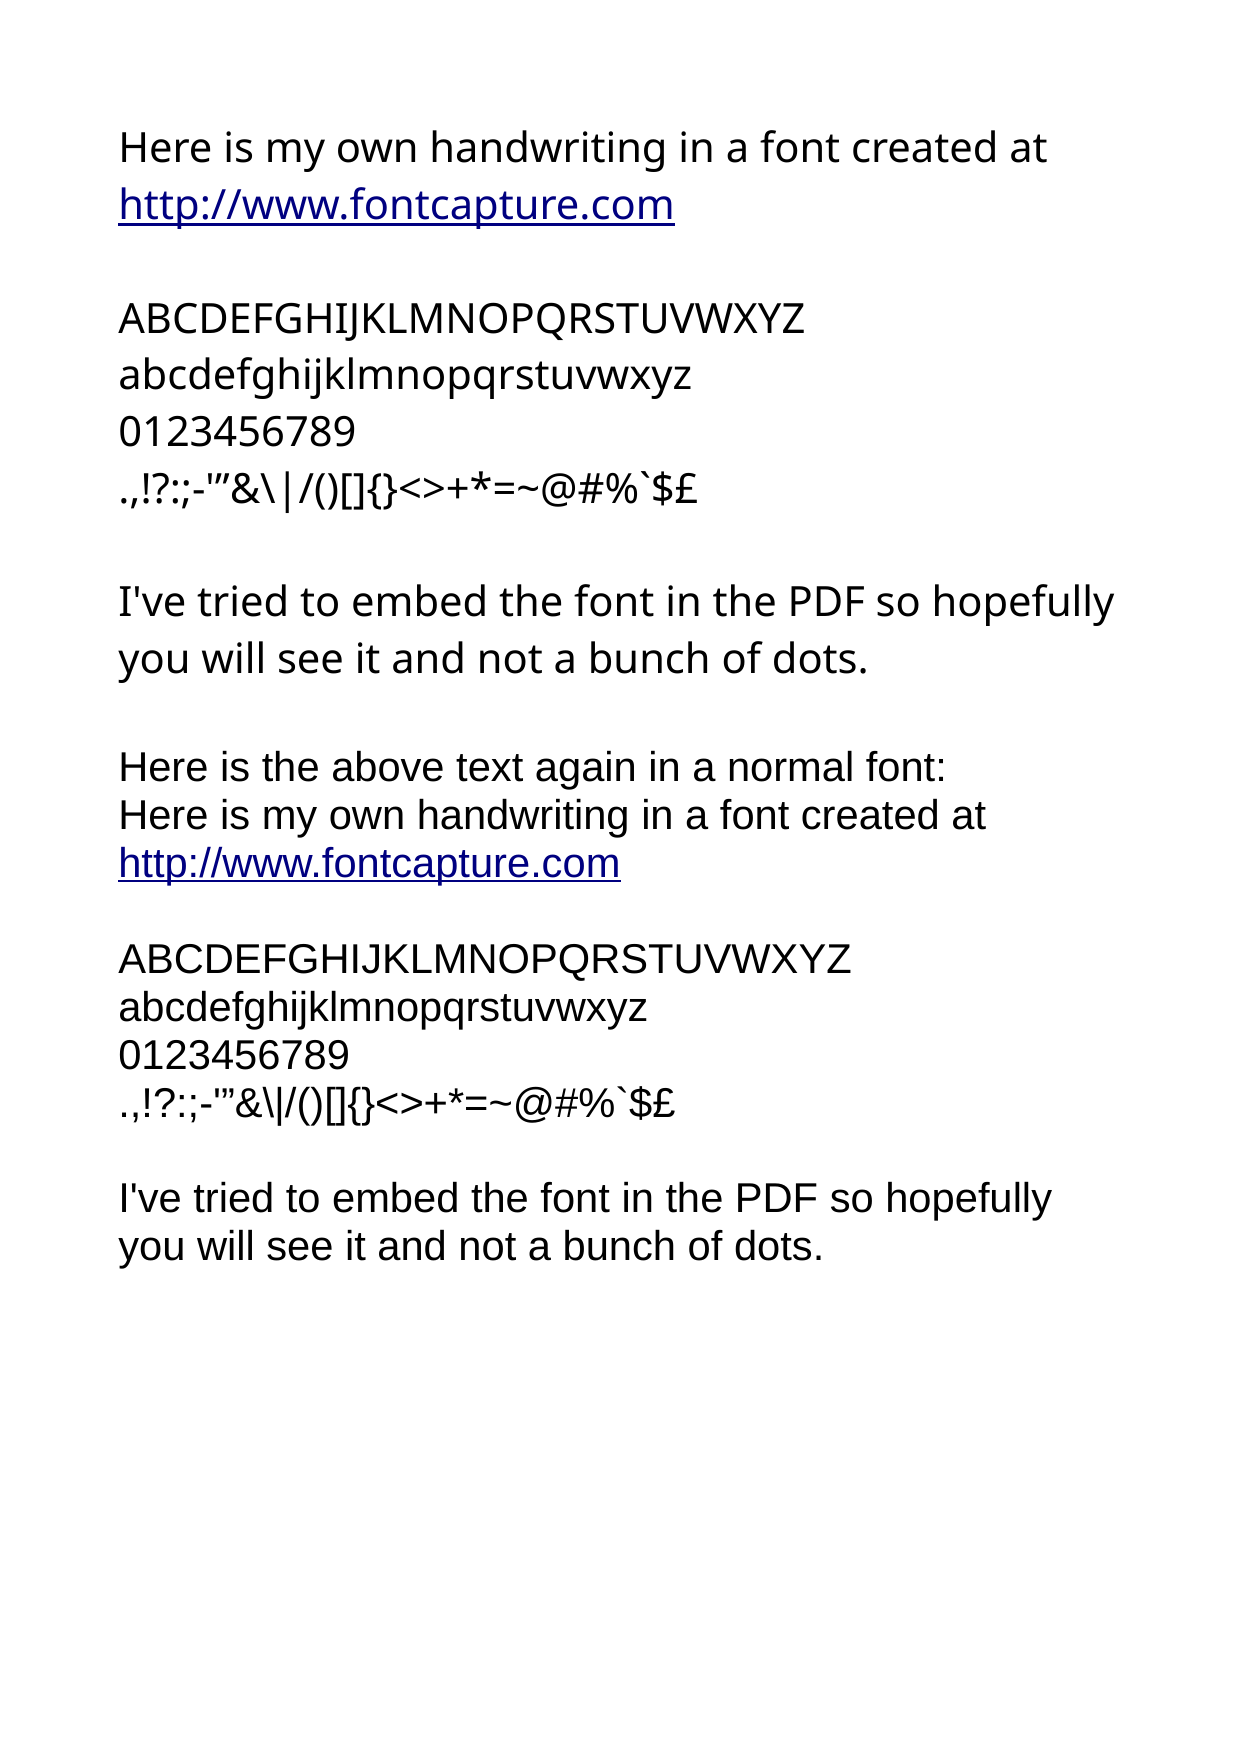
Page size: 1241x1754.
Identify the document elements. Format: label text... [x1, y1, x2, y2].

text abcdefghijklmnopqrstuvwxyz [118, 982, 1122, 1030]
text Here is my own handwriting in a font created at http://www.fontcapture.com [118, 791, 1122, 886]
text .,!?:;-'”&\|/()[]{}<>+*=~@#%`$£ [118, 459, 1122, 516]
text 0123456789 [118, 402, 1122, 459]
text I've tried to embed the font in the PDF so hopefully you will see it and not a bunch of dots. [118, 1174, 1122, 1270]
text Here is my own handwriting in a font created at http://www.fontcapture.com [118, 118, 1122, 232]
text abcdefghijklmnopqrstuvwxyz [118, 345, 1122, 402]
text I've tried to embed the font in the PDF so hopefully you will see it and not a bunch of dots. [118, 572, 1122, 686]
text ABCDEFGHIJKLMNOPQRSTUVWXYZ [118, 934, 1122, 982]
text Here is the above text again in a normal font: [118, 743, 1122, 791]
text .,!?:;-'”&\|/()[]{}<>+*=~@#%`$£ [118, 1078, 1122, 1126]
text ABCDEFGHIJKLMNOPQRSTUVWXYZ [118, 288, 1122, 345]
text 0123456789 [118, 1030, 1122, 1078]
